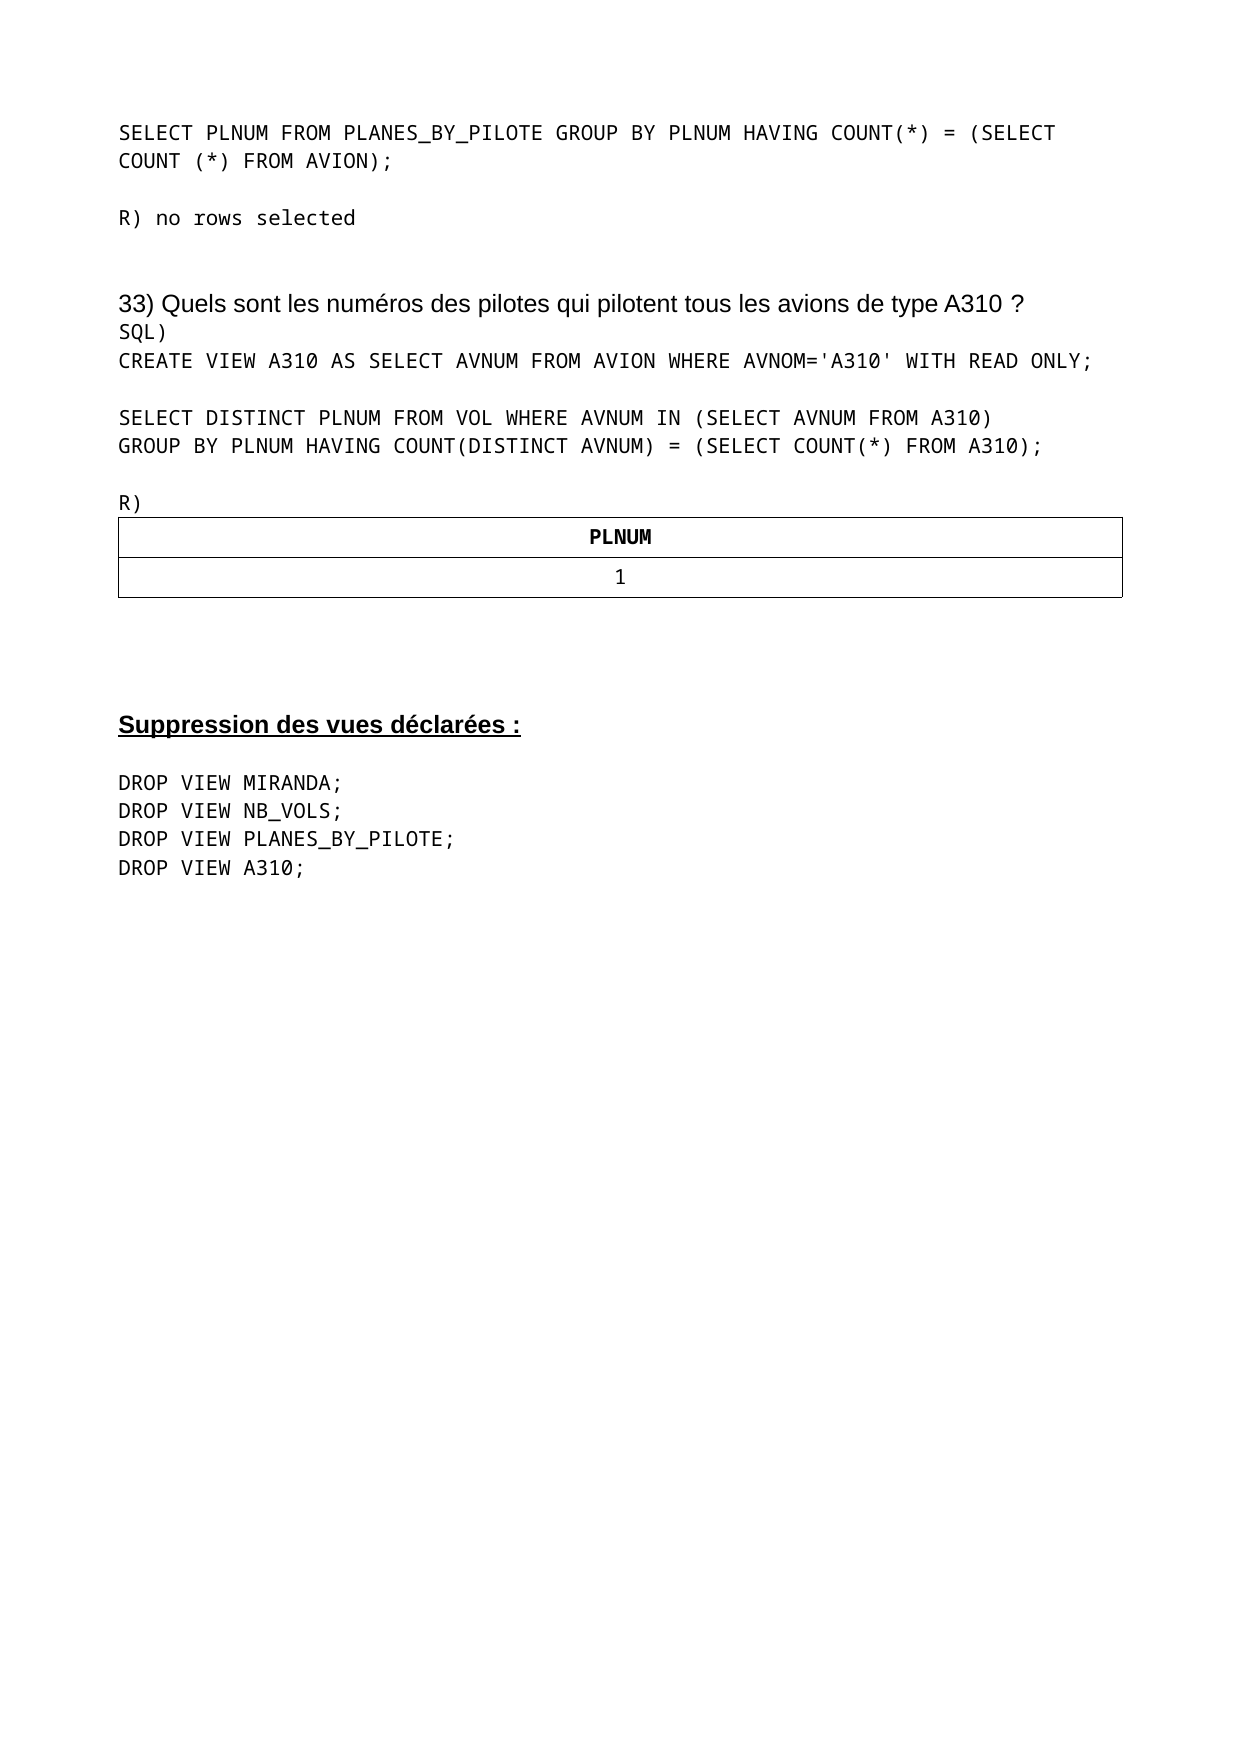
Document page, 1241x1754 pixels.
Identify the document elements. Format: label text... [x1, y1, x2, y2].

text DROP VIEW NB_VOLS; [118, 796, 1122, 824]
table_cell 1 [119, 558, 1122, 597]
text R) [118, 488, 1122, 517]
text DROP VIEW PLANES_BY_PILOTE; [118, 824, 1122, 853]
text 33) Quels sont les numéros des pilotes qui pilotent tous les avions de type A310 ? [118, 289, 1122, 317]
text DROP VIEW A310; [118, 853, 1122, 881]
text Suppression des vues déclarées : [118, 710, 1122, 739]
text SELECT PLNUM FROM PLANES_BY_PILOTE GROUP BY PLNUM HAVING COUNT(*) = (SELECT COUNT (*) FROM AVION); [118, 118, 1122, 175]
text GROUP BY PLNUM HAVING COUNT(DISTINCT AVNUM) = (SELECT COUNT(*) FROM A310); [118, 431, 1122, 460]
table_header PLNUM [119, 518, 1122, 557]
text CREATE VIEW A310 AS SELECT AVNUM FROM AVION WHERE AVNOM='A310' WITH READ ONLY; [118, 346, 1122, 374]
text R) no rows selected [118, 203, 1122, 232]
text SELECT DISTINCT PLNUM FROM VOL WHERE AVNUM IN (SELECT AVNUM FROM A310) [118, 403, 1122, 431]
text DROP VIEW MIRANDA; [118, 768, 1122, 796]
text SQL) [118, 317, 1122, 346]
